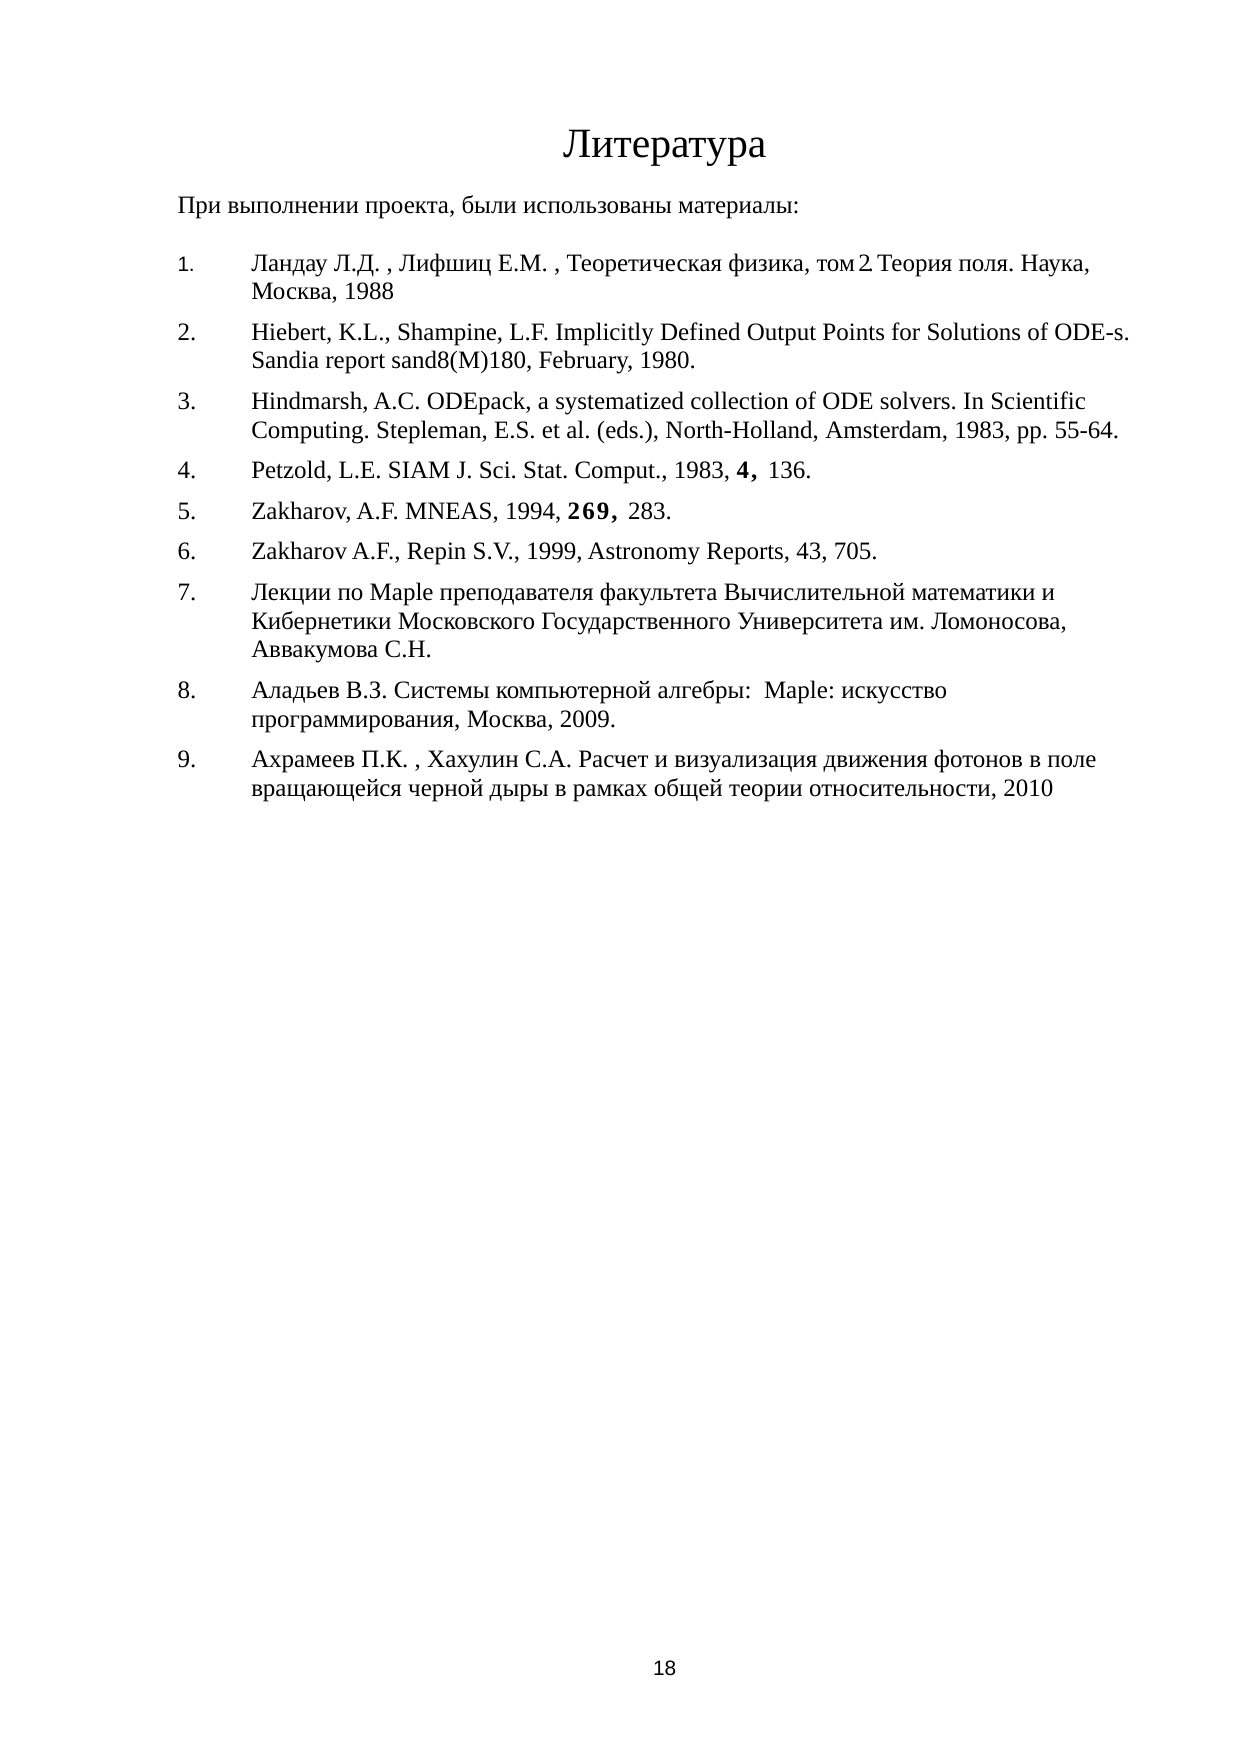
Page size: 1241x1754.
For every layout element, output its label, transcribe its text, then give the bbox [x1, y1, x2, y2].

list Ахрамеев П.К. , Хахулин С.А. Расчет и визуализация движения фотонов в поле вращающейся черной дыры в рамках общей теории относительности, 2010 [177, 744, 1152, 802]
list Лекции по Maple преподавателя факультета Вычислительной математики и Кибернетики Московского Государственного Университета им. Ломоносова, Аввакумова С.Н. [177, 577, 1152, 663]
list Hiebert, K.L., Shampine, L.F. Implicitly Defined Output Points for Solutions of ODE-s. Sandia report sand8(M)180, February, 1980. [177, 317, 1152, 374]
list Petzold, L.E. SIAM J. Sci. Stat. Comput., 1983, 4, 136. [177, 455, 1152, 484]
text Литература [177, 118, 1152, 166]
list Аладьев В.З. Системы компьютерной алгебры: Maple: искусство программирования, Москва, 2009. [177, 675, 1152, 732]
list Ландау Л.Д. , Лифшиц Е.М. , Теоретическая физика, том 2. Теория поля. Наука, Москва, 1988 [177, 248, 1152, 305]
text При выполнении проекта, были использованы материалы: [177, 190, 1152, 219]
list Zakharov, A.F. MNEAS, 1994, 269, 283. [177, 496, 1152, 525]
list Zakharov A.F., Repin S.V., 1999, Astronomy Reports, 43, 705. [177, 536, 1152, 565]
list Hindmarsh, A.C. ODEpack, a systematized collection of ODE solvers. In Scientific Computing. Stepleman, E.S. et al. (eds.), North-Holland, Amsterdam, 1983, pp. 55-64. [177, 386, 1152, 444]
